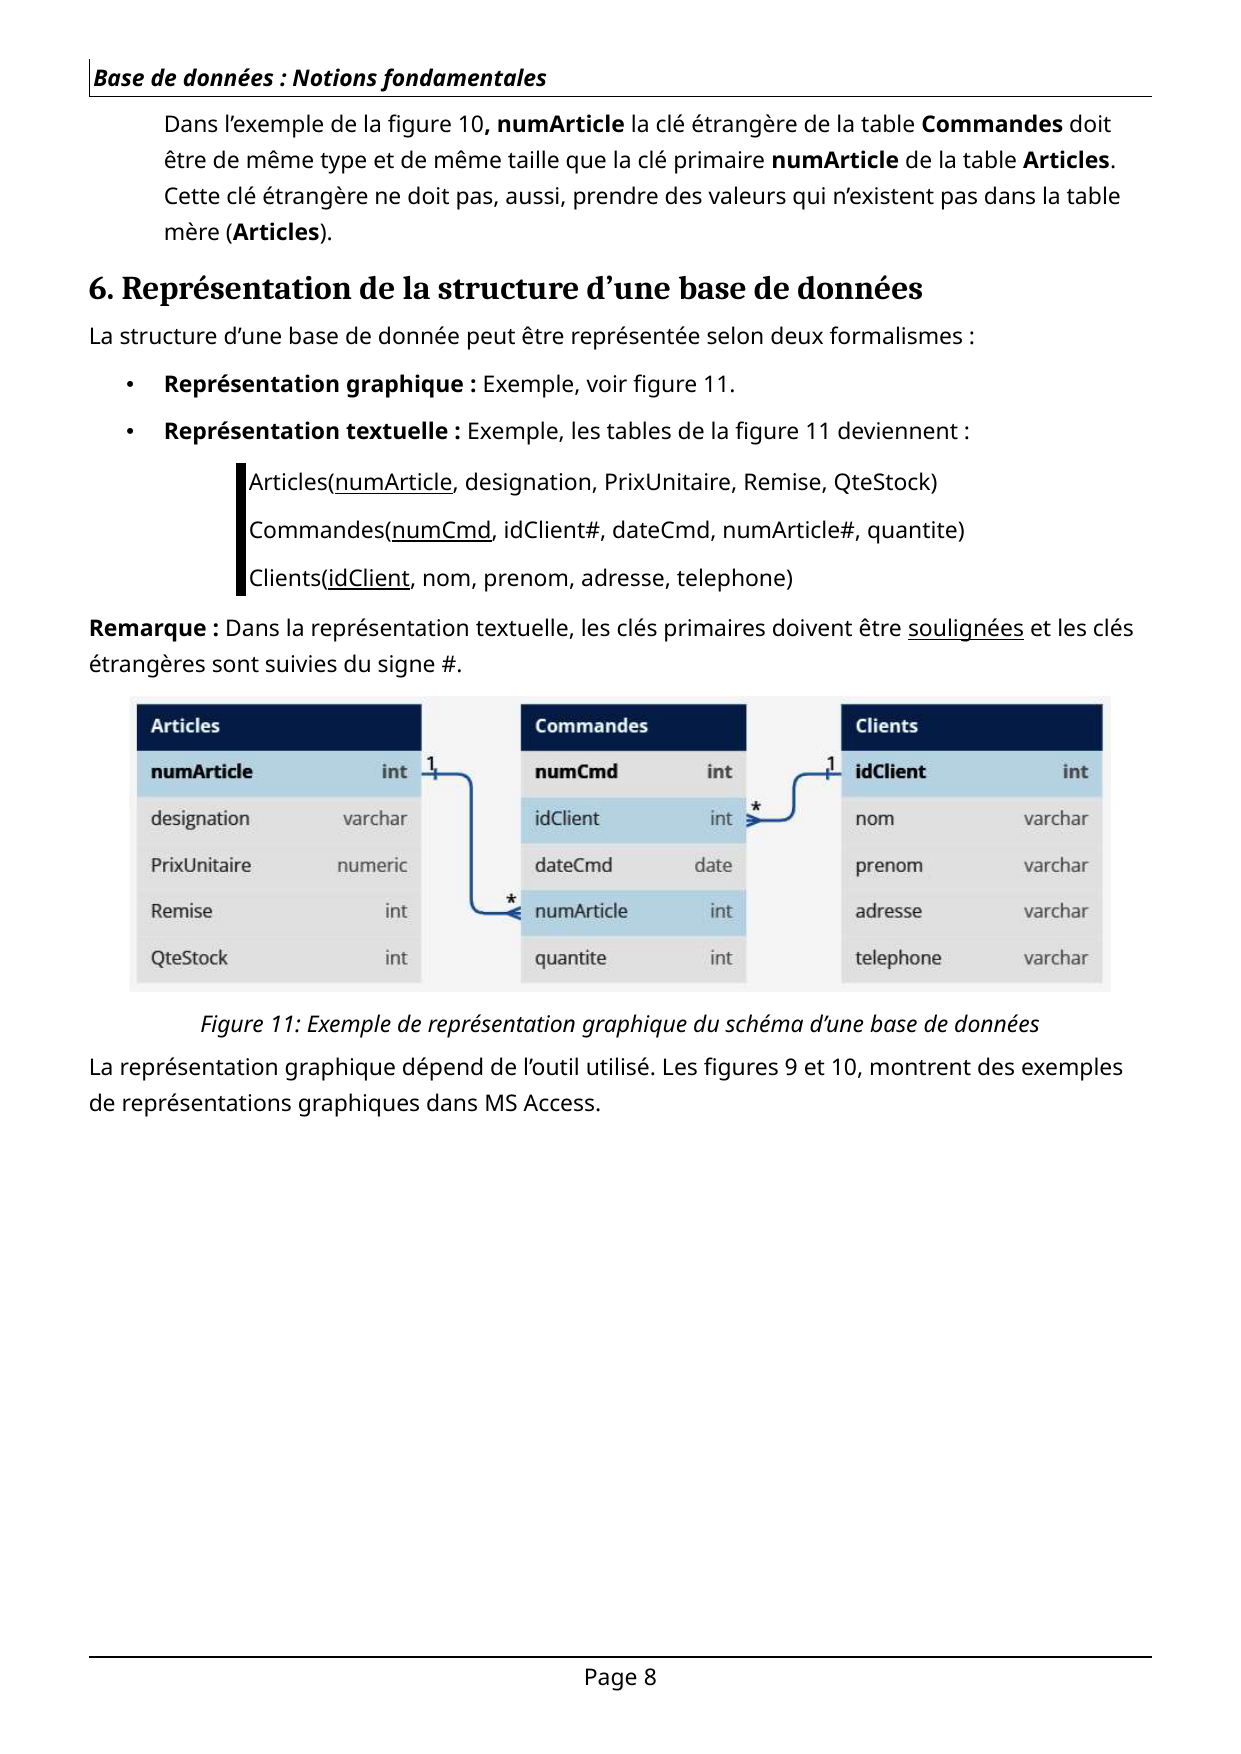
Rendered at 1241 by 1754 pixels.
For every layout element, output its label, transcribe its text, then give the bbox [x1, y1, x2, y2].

text Remarque : Dans la représentation textuelle, les clés primaires doivent être soulignées et les clés étrangères sont suivies du signe #. [88, 612, 1152, 679]
text Commandes(numCmd, idClient#, dateCmd, numArticle#, quantite) [246, 511, 1152, 545]
list Représentation graphique : Exemple, voir figure 11. [126, 367, 1152, 399]
text La structure d’une base de donnée peut être représentée selon deux formalismes : [88, 320, 1152, 351]
text Clients(idClient, nom, prenom, adresse, telephone) [246, 559, 1152, 596]
list Représentation textuelle : Exemple, les tables de la figure 11 deviennent : [126, 415, 1152, 447]
text Figure 11: Exemple de représentation graphique du schéma d’une base de données [88, 1008, 1152, 1039]
picture [129, 696, 1111, 992]
subtitle 6. Représentation de la structure d’une base de données [88, 269, 1152, 308]
list Dans l’exemple de la figure 10, numArticle la clé étrangère de la table Commandes doit être de même type et de même taille que la clé primaire numArticle de la table Articles. Cette clé étrangère ne doit pas, aussi, prendre des valeurs qui n’existent pas dans la table mère (Articles). [126, 108, 1152, 247]
text Articles(numArticle, designation, PrixUnitaire, Remise, QteStock) [246, 463, 1152, 497]
text La représentation graphique dépend de l’outil utilisé. Les figures 9 et 10, montrent des exemples de représentations graphiques dans MS Access. [88, 1051, 1152, 1118]
